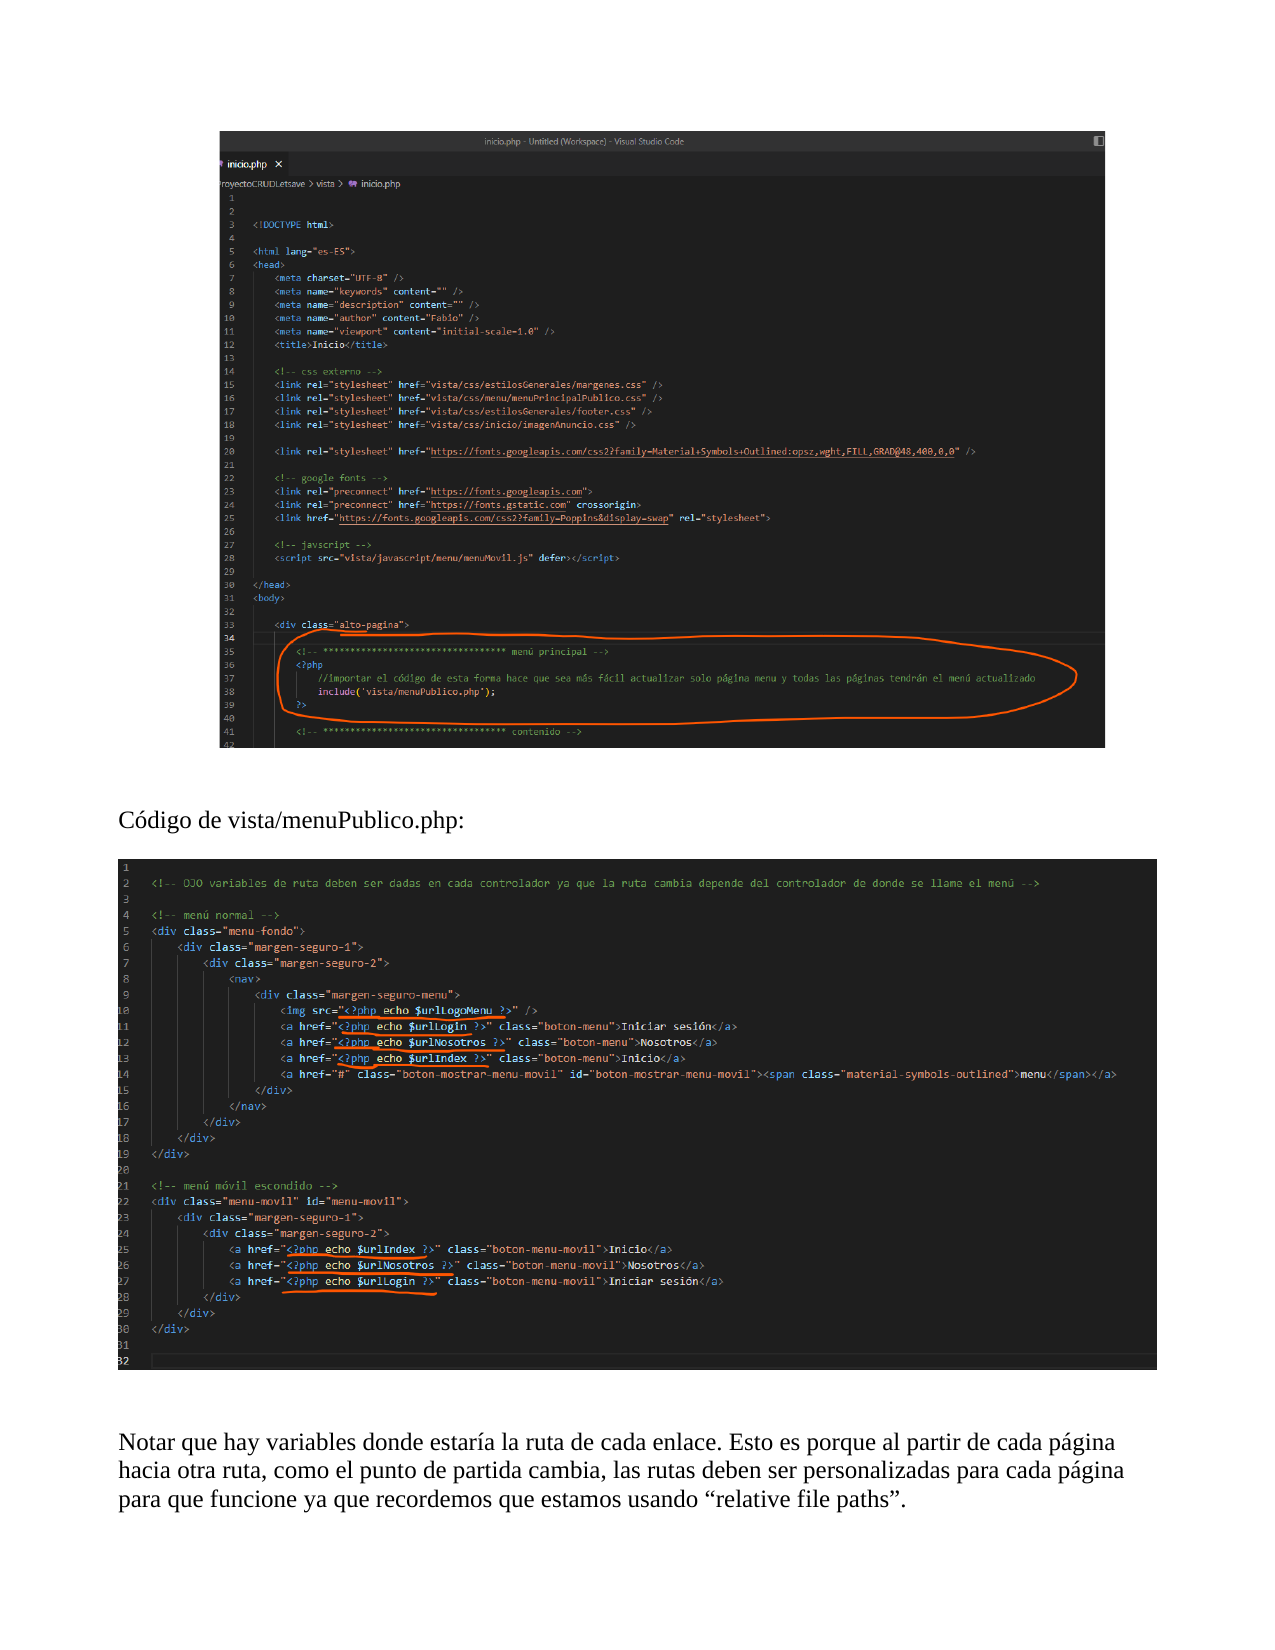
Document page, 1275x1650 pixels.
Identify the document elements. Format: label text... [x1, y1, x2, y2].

text Código de vista/menuPublico.php: [118, 806, 1157, 834]
picture [118, 859, 1157, 1370]
picture [219, 131, 1105, 748]
text Notar que hay variables donde estaría la ruta de cada enlace. Esto es porque al partir de cada página hacia otra ruta, como el punto de partida cambia, las rutas deben ser personalizadas para cada página para que funcione ya que recordemos que estamos usando “relative file paths”. [118, 1427, 1157, 1513]
